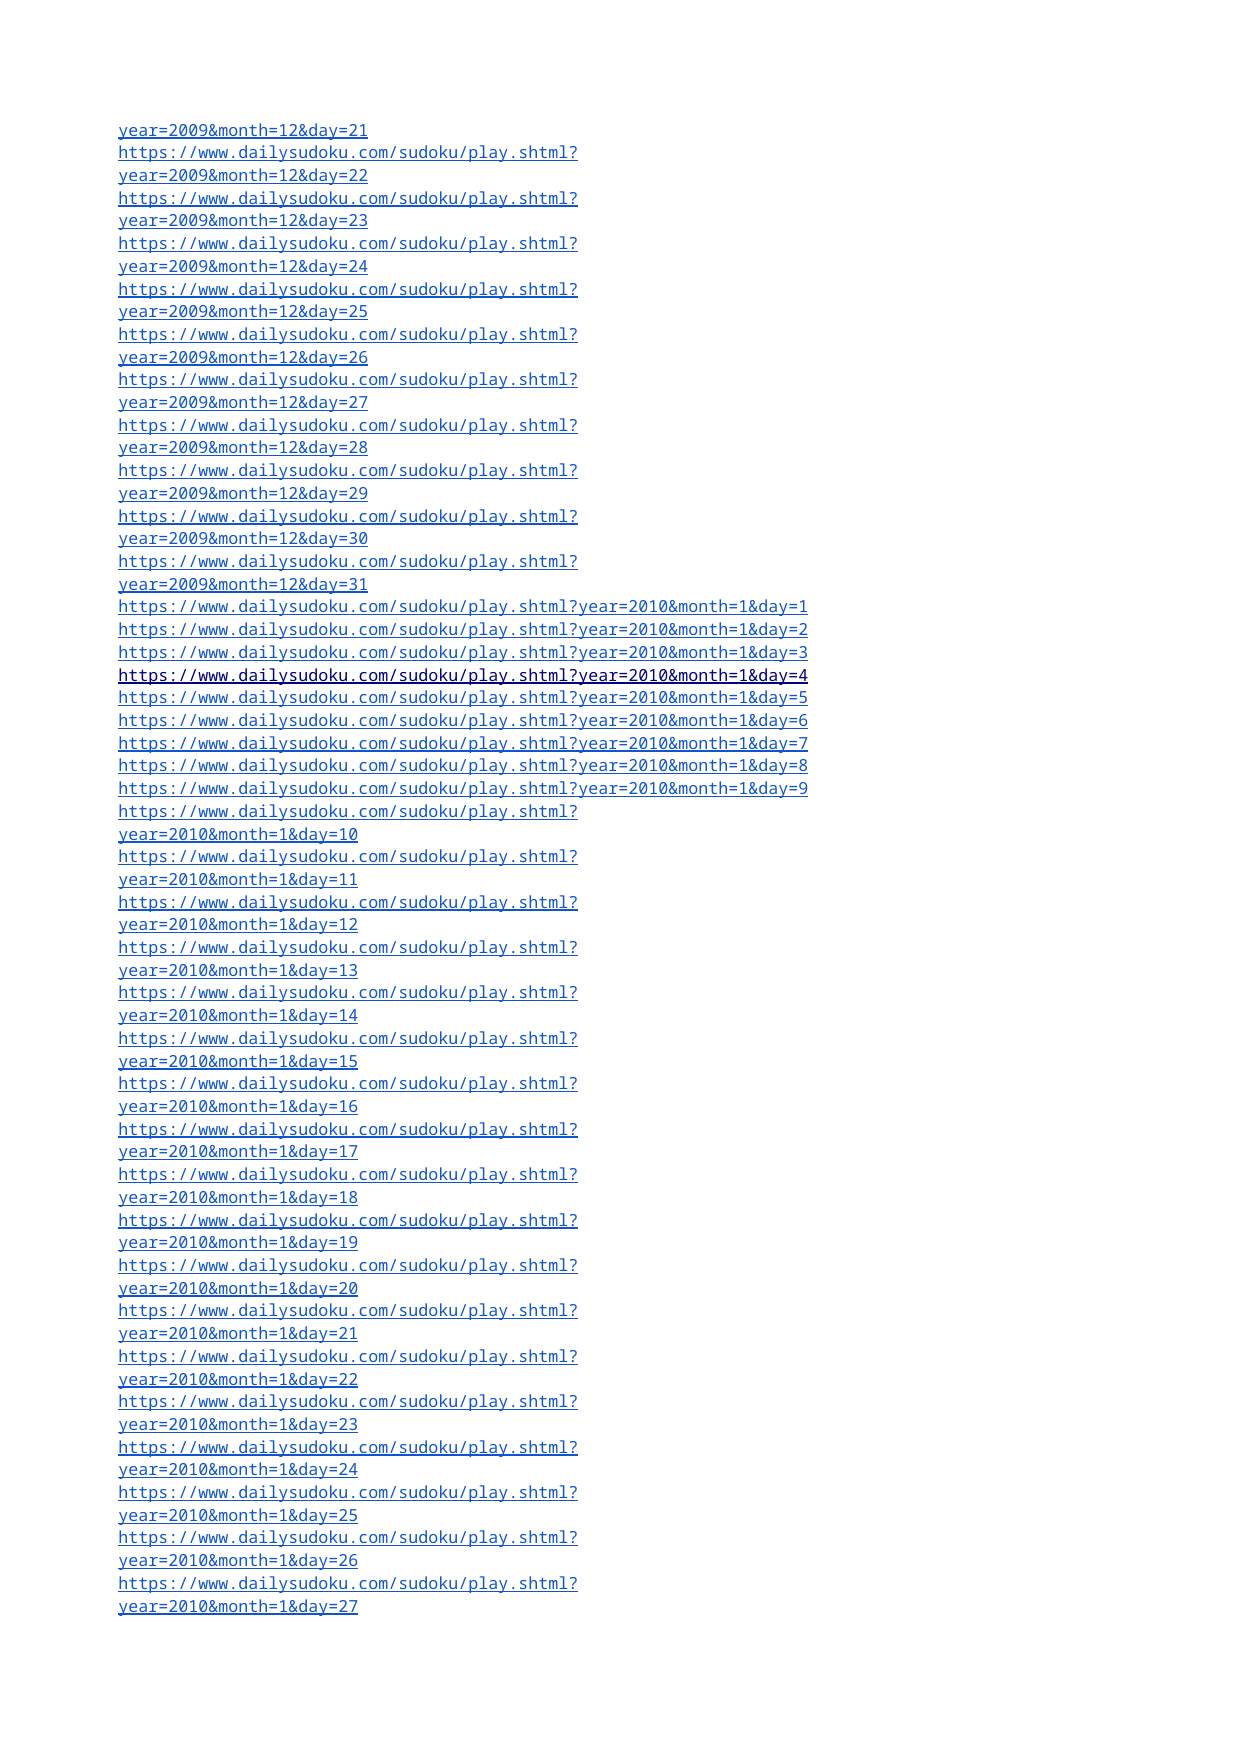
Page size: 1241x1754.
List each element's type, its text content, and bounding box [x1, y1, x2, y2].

table_cell https://www.dailysudoku.com/sudoku/play.shtml?year=2010&month=1&day=19 [118, 1208, 812, 1253]
table_cell https://www.dailysudoku.com/sudoku/play.shtml?year=2010&month=1&day=2 [118, 618, 812, 640]
table_cell https://www.dailysudoku.com/sudoku/play.shtml?year=2010&month=1&day=3 [118, 640, 812, 663]
table_cell https://www.dailysudoku.com/sudoku/play.shtml?year=2009&month=12&day=24 [118, 232, 812, 277]
table_cell https://www.dailysudoku.com/sudoku/play.shtml?year=2009&month=12&day=31 [118, 550, 812, 595]
table_cell https://www.dailysudoku.com/sudoku/play.shtml?year=2010&month=1&day=9 [118, 777, 812, 799]
table_cell https://www.dailysudoku.com/sudoku/play.shtml?year=2010&month=1&day=18 [118, 1163, 812, 1208]
table_cell https://www.dailysudoku.com/sudoku/play.shtml?year=2010&month=1&day=11 [118, 845, 812, 890]
table_cell https://www.dailysudoku.com/sudoku/play.shtml?year=2010&month=1&day=10 [118, 799, 812, 845]
table_cell https://www.dailysudoku.com/sudoku/play.shtml?year=2010&month=1&day=22 [118, 1344, 812, 1390]
table_cell https://www.dailysudoku.com/sudoku/play.shtml?year=2010&month=1&day=14 [118, 981, 812, 1026]
table_cell https://www.dailysudoku.com/sudoku/play.shtml?year=2010&month=1&day=15 [118, 1026, 812, 1072]
table_cell https://www.dailysudoku.com/sudoku/play.shtml?year=2010&month=1&day=16 [118, 1072, 812, 1117]
table_cell https://www.dailysudoku.com/sudoku/play.shtml?year=2010&month=1&day=1 [118, 595, 812, 618]
table_cell https://www.dailysudoku.com/sudoku/play.shtml?year=2010&month=1&day=4 [118, 663, 812, 686]
table_cell https://www.dailysudoku.com/sudoku/play.shtml?year=2010&month=1&day=21 [118, 1299, 812, 1344]
table_cell https://www.dailysudoku.com/sudoku/play.shtml?year=2009&month=12&day=27 [118, 368, 812, 413]
table_cell year=2009&month=12&day=21 [118, 118, 812, 141]
table_cell https://www.dailysudoku.com/sudoku/play.shtml?year=2010&month=1&day=5 [118, 686, 812, 708]
table_cell https://www.dailysudoku.com/sudoku/play.shtml?year=2009&month=12&day=29 [118, 459, 812, 504]
table_cell https://www.dailysudoku.com/sudoku/play.shtml?year=2009&month=12&day=26 [118, 323, 812, 368]
table_cell https://www.dailysudoku.com/sudoku/play.shtml?year=2010&month=1&day=17 [118, 1117, 812, 1163]
table_cell https://www.dailysudoku.com/sudoku/play.shtml?year=2009&month=12&day=28 [118, 413, 812, 459]
table_cell https://www.dailysudoku.com/sudoku/play.shtml?year=2010&month=1&day=13 [118, 936, 812, 981]
table_cell https://www.dailysudoku.com/sudoku/play.shtml?year=2010&month=1&day=23 [118, 1390, 812, 1435]
table_cell https://www.dailysudoku.com/sudoku/play.shtml?year=2010&month=1&day=6 [118, 709, 812, 731]
table_cell https://www.dailysudoku.com/sudoku/play.shtml?year=2009&month=12&day=30 [118, 504, 812, 549]
table_cell https://www.dailysudoku.com/sudoku/play.shtml?year=2010&month=1&day=24 [118, 1435, 812, 1481]
table_cell https://www.dailysudoku.com/sudoku/play.shtml?year=2009&month=12&day=25 [118, 277, 812, 322]
table_cell https://www.dailysudoku.com/sudoku/play.shtml?year=2009&month=12&day=23 [118, 186, 812, 232]
table_cell https://www.dailysudoku.com/sudoku/play.shtml?year=2010&month=1&day=26 [118, 1526, 812, 1571]
table_cell https://www.dailysudoku.com/sudoku/play.shtml?year=2010&month=1&day=12 [118, 890, 812, 936]
table_cell https://www.dailysudoku.com/sudoku/play.shtml?year=2010&month=1&day=20 [118, 1254, 812, 1299]
table_cell https://www.dailysudoku.com/sudoku/play.shtml?year=2010&month=1&day=8 [118, 754, 812, 777]
table_cell https://www.dailysudoku.com/sudoku/play.shtml?year=2010&month=1&day=7 [118, 731, 812, 754]
table_cell https://www.dailysudoku.com/sudoku/play.shtml?year=2009&month=12&day=22 [118, 141, 812, 186]
table_cell https://www.dailysudoku.com/sudoku/play.shtml?year=2010&month=1&day=25 [118, 1481, 812, 1526]
table_cell https://www.dailysudoku.com/sudoku/play.shtml?year=2010&month=1&day=27 [118, 1571, 812, 1617]
